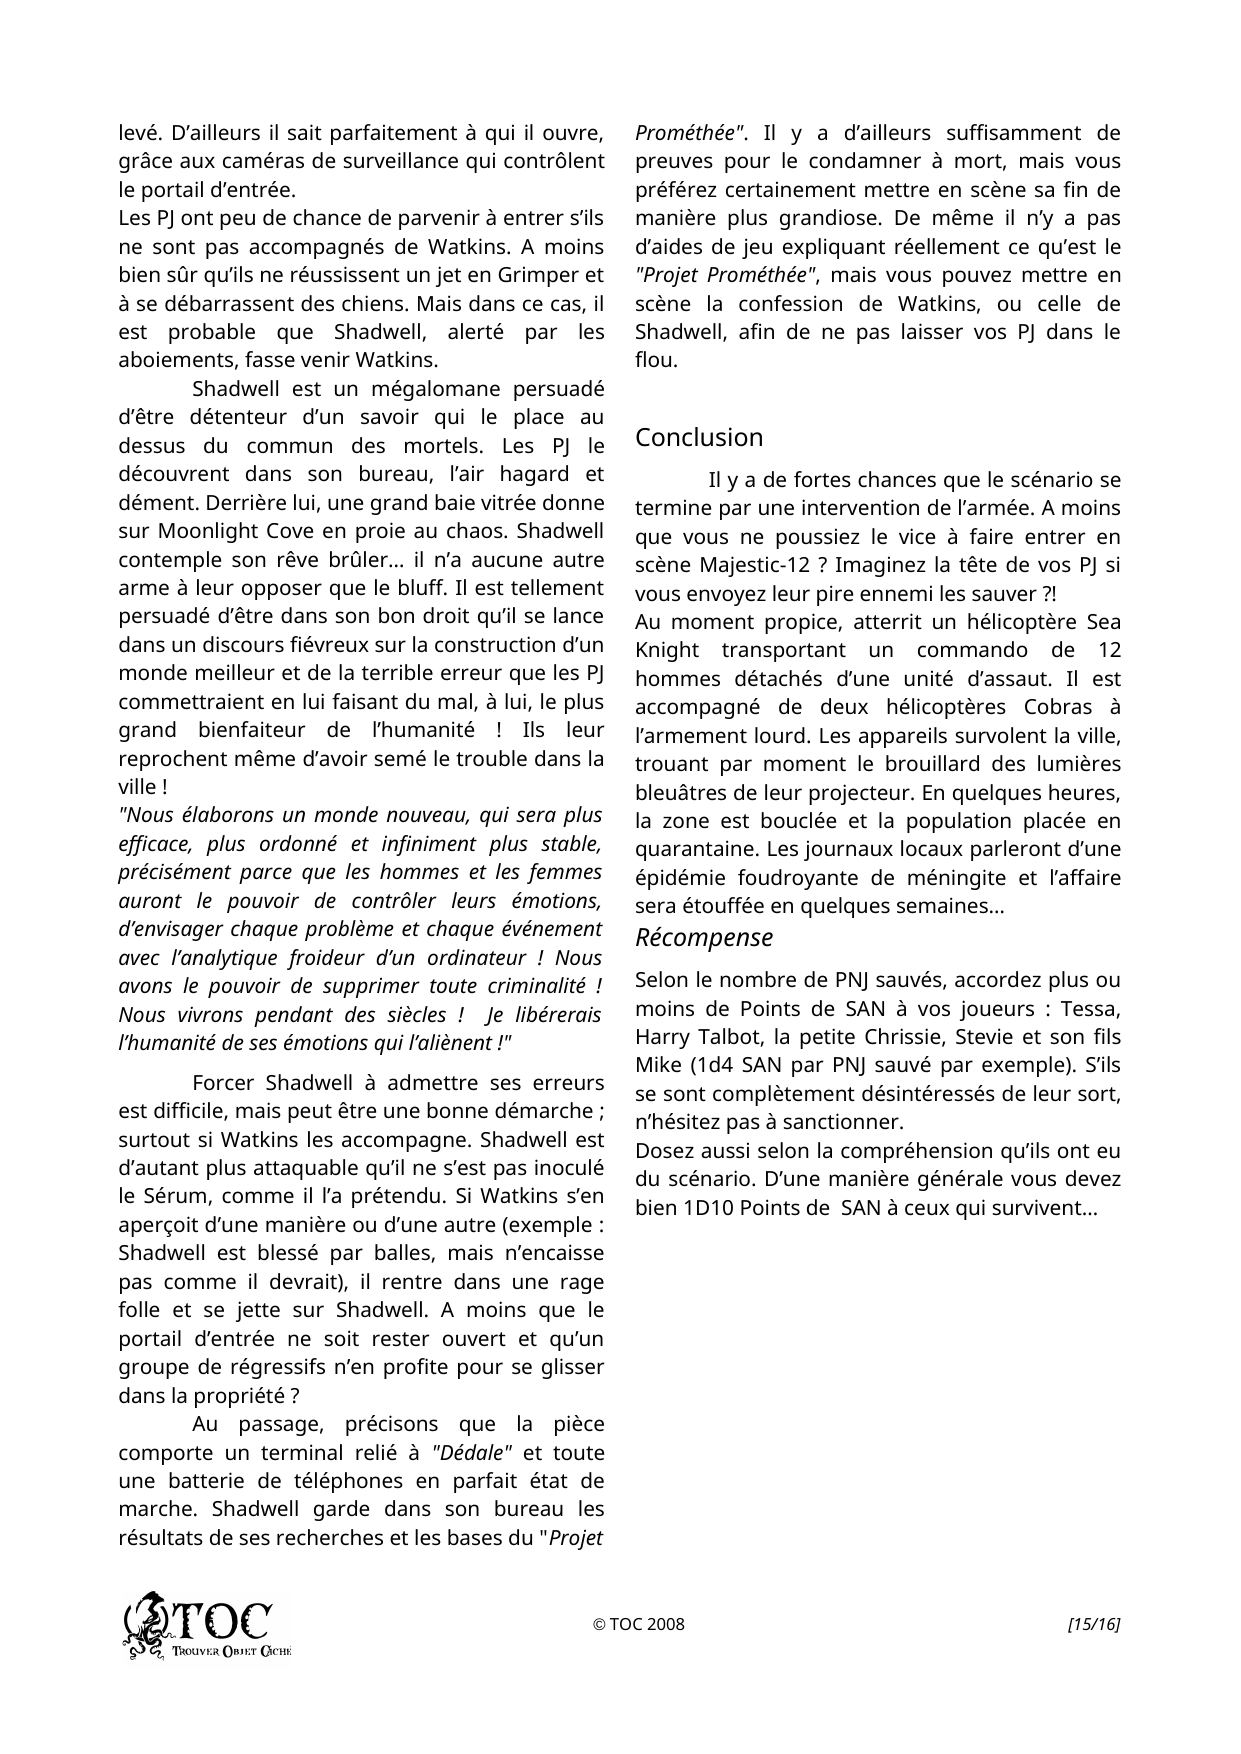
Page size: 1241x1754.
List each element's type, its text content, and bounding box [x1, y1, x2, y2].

text Shadwell est un mégalomane persuadé d’être détenteur d’un savoir qui le place au dessus du commun des mortels. Les PJ le découvrent dans son bureau, l’air hagard et dément. Derrière lui, une grand baie vitrée donne sur Moonlight Cove en proie au chaos. Shadwell contemple son rêve brûler… il n’a aucune autre arme à leur opposer que le bluff. Il est tellement persuadé d’être dans son bon droit qu’il se lance dans un discours fiévreux sur la construction d’un monde meilleur et de la terrible erreur que les PJ commettraient en lui faisant du mal, à lui, le plus grand bienfaiteur de l’humanité ! Ils leur reprochent même d’avoir semé le trouble dans la ville ! [118, 374, 605, 801]
text Prométhée". Il y a d’ailleurs suffisamment de preuves pour le condamner à mort, mais vous préférez certainement mettre en scène sa fin de manière plus grandiose. De même il n’y a pas d’aides de jeu expliquant réellement ce qu’est le "Projet Prométhée", mais vous pouvez mettre en scène la confession de Watkins, ou celle de Shadwell, afin de ne pas laisser vos PJ dans le flou. [635, 118, 1122, 374]
text Dosez aussi selon la compréhension qu’ils ont eu du scénario. D’une manière générale vous devez bien 1D10 Points de SAN à ceux qui survivent… [635, 1136, 1122, 1221]
text Forcer Shadwell à admettre ses erreurs est difficile, mais peut être une bonne démarche ; surtout si Watkins les accompagne. Shadwell est d’autant plus attaquable qu’il ne s’est pas inoculé le Sérum, comme il l’a prétendu. Si Watkins s’en aperçoit d’une manière ou d’une autre (exemple : Shadwell est blessé par balles, mais n’encaisse pas comme il devrait), il rentre dans une rage folle et se jette sur Shadwell. A moins que le portail d’entrée ne soit rester ouvert et qu’un groupe de régressifs n’en profite pour se glisser dans la propriété ? [118, 1068, 605, 1409]
text "Nous élaborons un monde nouveau, qui sera plus efficace, plus ordonné et infiniment plus stable, précisément parce que les hommes et les femmes auront le pouvoir de contrôler leurs émotions, d’envisager chaque problème et chaque événement avec l’analytique froideur d’un ordinateur ! Nous avons le pouvoir de supprimer toute criminalité ! Nous vivrons pendant des siècles ! Je libérerais l’humanité de ses émotions qui l’aliènent !" [118, 801, 605, 1057]
text Au moment propice, atterrit un hélicoptère Sea Knight transportant un commando de 12 hommes détachés d’une unité d’assaut. Il est accompagné de deux hélicoptères Cobras à l’armement lourd. Les appareils survolent la ville, trouant par moment le brouillard des lumières bleuâtres de leur projecteur. En quelques heures, la zone est bouclée et la population placée en quarantaine. Les journaux locaux parleront d’une épidémie foudroyante de méningite et l’affaire sera étouffée en quelques semaines… [635, 607, 1122, 920]
text Selon le nombre de PNJ sauvés, accordez plus ou moins de Points de SAN à vos joueurs : Tessa, Harry Talbot, la petite Chrissie, Stevie et son fils Mike (1d4 SAN par PNJ sauvé par exemple). S’ils se sont complètement désintéressés de leur sort, n’hésitez pas à sanctionner. [635, 965, 1122, 1136]
picture [122, 1591, 292, 1669]
text Il y a de fortes chances que le scénario se termine par une intervention de l’armée. A moins que vous ne poussiez le vice à faire entrer en scène Majestic-12 ? Imaginez la tête de vos PJ si vous envoyez leur pire ennemi les sauver ?! [635, 465, 1122, 607]
text levé. D’ailleurs il sait parfaitement à qui il ouvre, grâce aux caméras de surveillance qui contrôlent le portail d’entrée. [118, 118, 605, 203]
text Récompense [635, 920, 1122, 954]
text Les PJ ont peu de chance de parvenir à entrer s’ils ne sont pas accompagnés de Watkins. A moins bien sûr qu’ils ne réussissent un jet en Grimper et à se débarrassent des chiens. Mais dans ce cas, il est probable que Shadwell, alerté par les aboiements, fasse venir Watkins. [118, 203, 605, 374]
text Au passage, précisons que la pièce comporte un terminal relié à "Dédale" et toute une batterie de téléphones en parfait état de marche. Shadwell garde dans son bureau les résultats de ses recherches et les bases du "Projet [118, 1409, 605, 1551]
text Conclusion [635, 419, 1122, 453]
